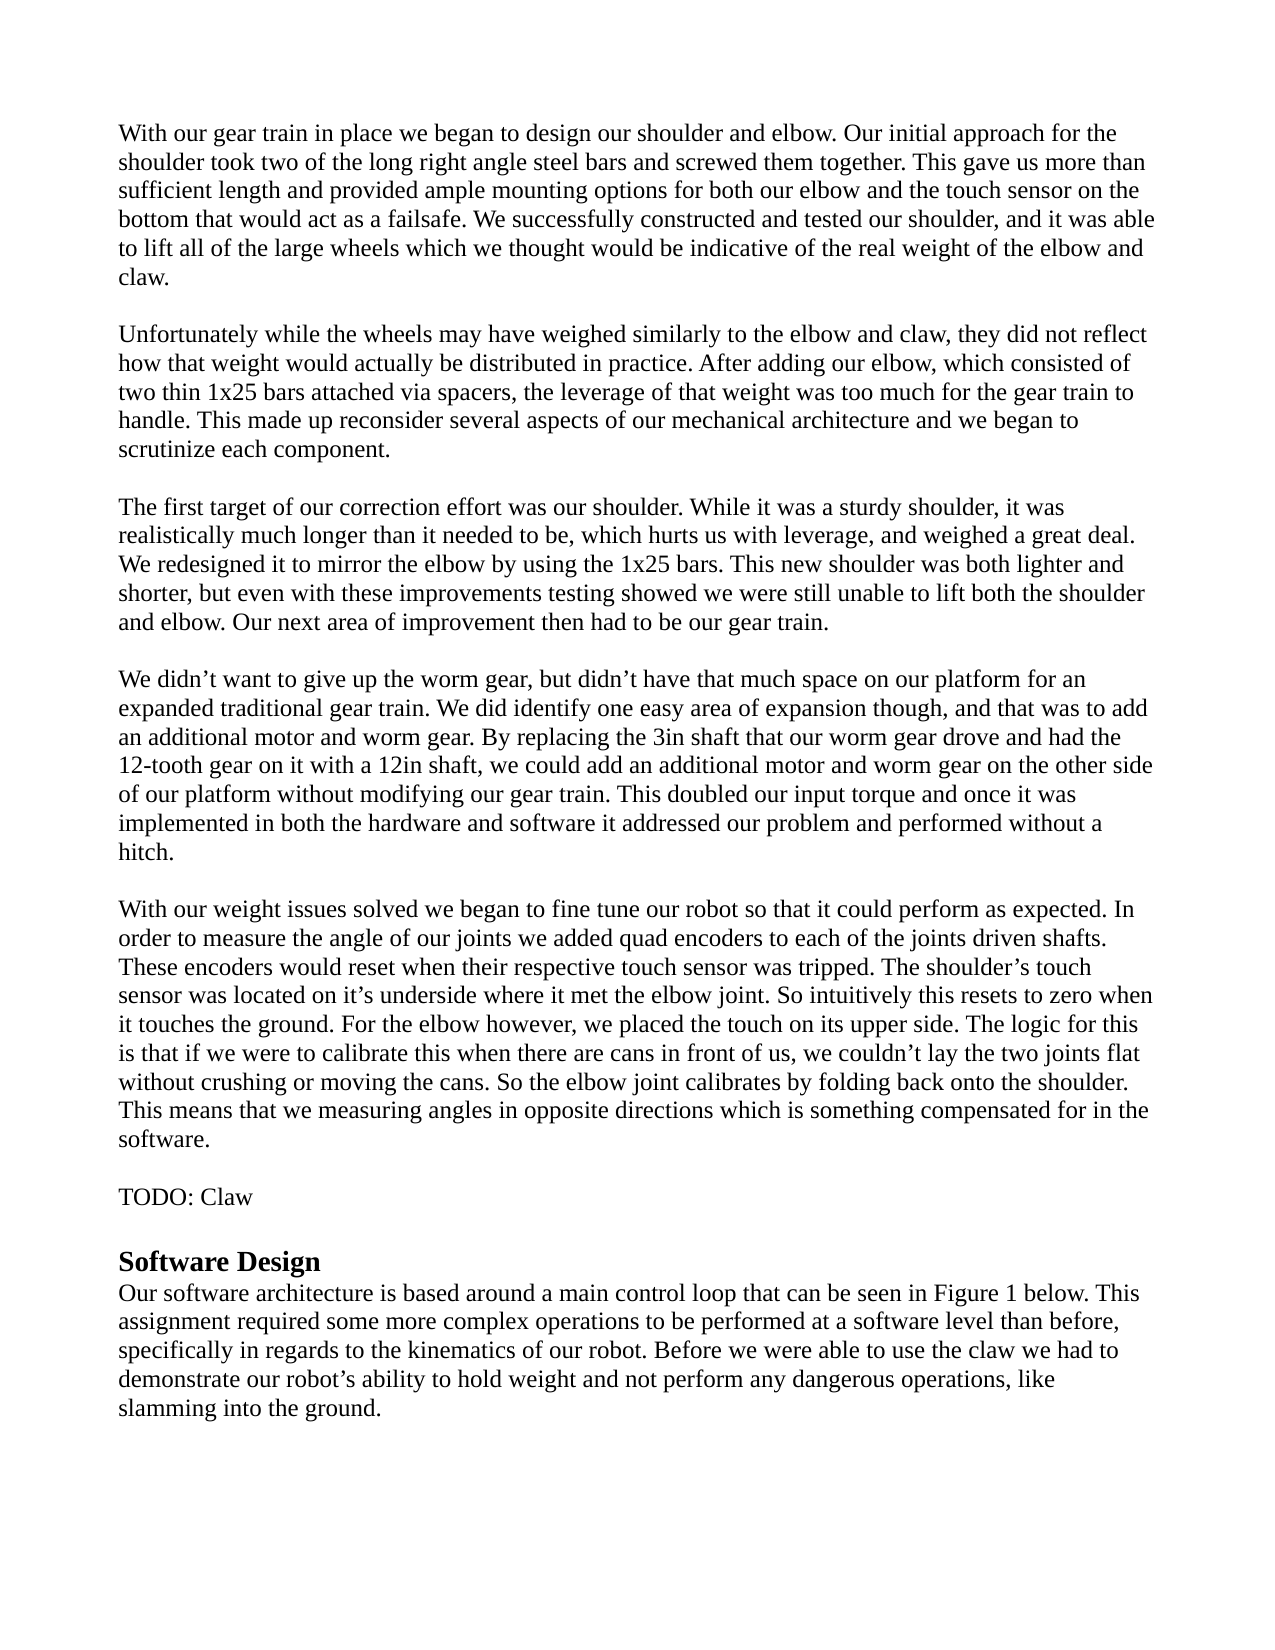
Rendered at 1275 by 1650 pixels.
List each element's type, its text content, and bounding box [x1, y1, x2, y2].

text Software Design [118, 1244, 1157, 1278]
text Our software architecture is based around a main control loop that can be seen in Figure 1 below. This assignment required some more complex operations to be performed at a software level than before, specifically in regards to the kinematics of our robot. Before we were able to use the claw we had to demonstrate our robot’s ability to hold weight and not perform any dangerous operations, like slamming into the ground. [118, 1278, 1157, 1421]
text We didn’t want to give up the worm gear, but didn’t have that much space on our platform for an expanded traditional gear train. We did identify one easy area of expansion though, and that was to add an additional motor and worm gear. By replacing the 3in shaft that our worm gear drove and had the 12-tooth gear on it with a 12in shaft, we could add an additional motor and worm gear on the other side of our platform without modifying our gear train. This doubled our input torque and once it was implemented in both the hardware and software it addressed our problem and performed without a hitch. [118, 664, 1157, 866]
text With our gear train in place we began to design our shoulder and elbow. Our initial approach for the shoulder took two of the long right angle steel bars and screwed them together. This gave us more than sufficient length and provided ample mounting options for both our elbow and the touch sensor on the bottom that would act as a failsafe. We successfully constructed and tested our shoulder, and it was able to lift all of the large wheels which we thought would be indicative of the real weight of the elbow and claw. [118, 118, 1157, 291]
text With our weight issues solved we began to fine tune our robot so that it could perform as expected. In order to measure the angle of our joints we added quad encoders to each of the joints driven shafts. These encoders would reset when their respective touch sensor was tripped. The shoulder’s touch sensor was located on it’s underside where it met the elbow joint. So intuitively this resets to zero when it touches the ground. For the elbow however, we placed the touch on its upper side. The logic for this is that if we were to calibrate this when there are cans in front of us, we couldn’t lay the two joints flat without crushing or moving the cans. So the elbow joint calibrates by folding back onto the shoulder. This means that we measuring angles in opposite directions which is something compensated for in the software. [118, 894, 1157, 1153]
text Unfortunately while the wheels may have weighed similarly to the elbow and claw, they did not reflect how that weight would actually be distributed in practice. After adding our elbow, which consisted of two thin 1x25 bars attached via spacers, the leverage of that weight was too much for the gear train to handle. This made up reconsider several aspects of our mechanical architecture and we began to scrutinize each component. [118, 319, 1157, 463]
text The first target of our correction effort was our shoulder. While it was a sturdy shoulder, it was realistically much longer than it needed to be, which hurts us with leverage, and weighed a great deal. We redesigned it to mirror the elbow by using the 1x25 bars. This new shoulder was both lighter and shorter, but even with these improvements testing showed we were still unable to lift both the shoulder and elbow. Our next area of improvement then had to be our gear train. [118, 492, 1157, 636]
text TODO: Claw [118, 1182, 1157, 1211]
